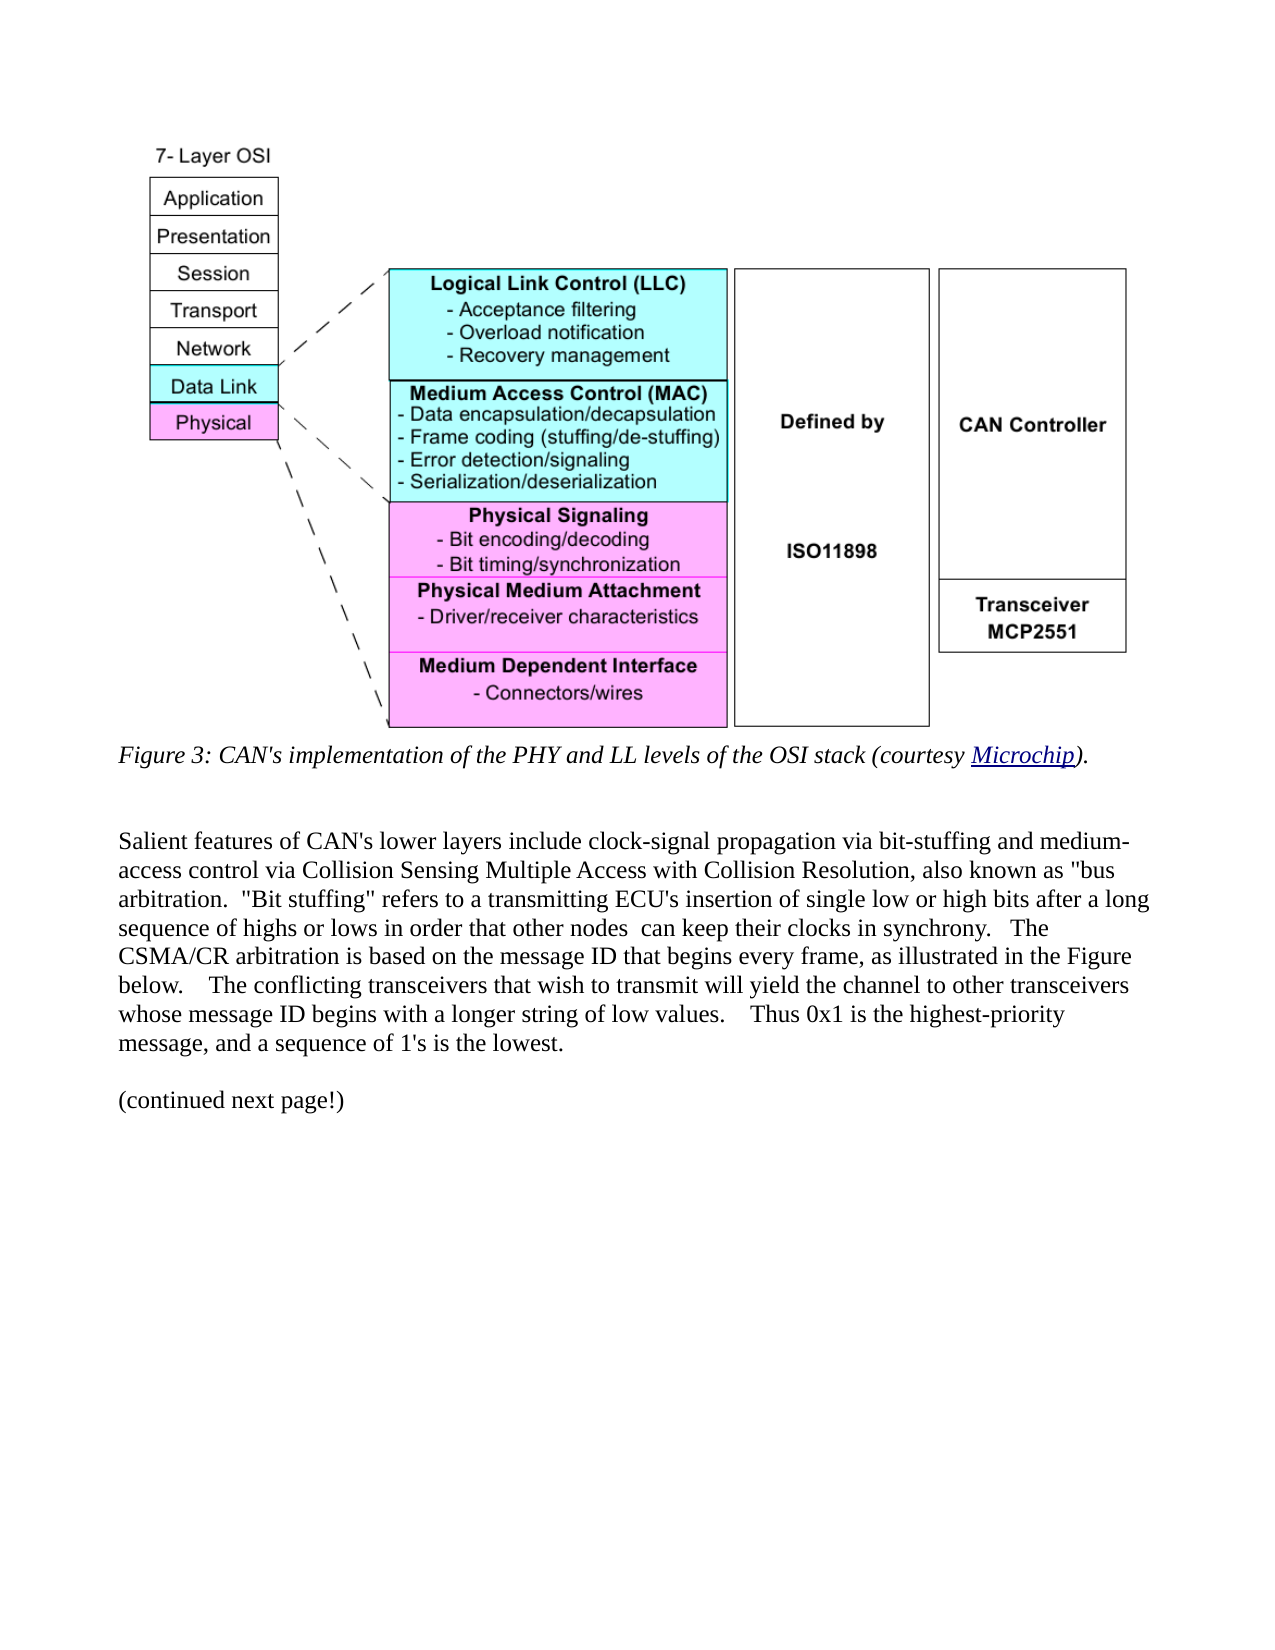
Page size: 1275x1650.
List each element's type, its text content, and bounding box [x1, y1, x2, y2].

text Figure 3: CAN's implementation of the PHY and LL levels of the OSI stack (courtesy Microchip). [118, 741, 1157, 769]
picture [118, 130, 1157, 741]
text Salient features of CAN's lower layers include clock-signal propagation via bit-stuffing and medium-access control via Collision Sensing Multiple Access with Collision Resolution, also known as "bus arbitration. "Bit stuffing" refers to a transmitting ECU's insertion of single low or high bits after a long sequence of highs or lows in order that other nodes can keep their clocks in synchrony. The CSMA/CR arbitration is based on the message ID that begins every frame, as illustrated in the Figure below. The conflicting transceivers that wish to transmit will yield the channel to other transceivers whose message ID begins with a longer string of low values. Thus 0x1 is the highest-priority message, and a sequence of 1's is the lowest. [118, 826, 1157, 1085]
text (continued next page!) [118, 1085, 1157, 1114]
